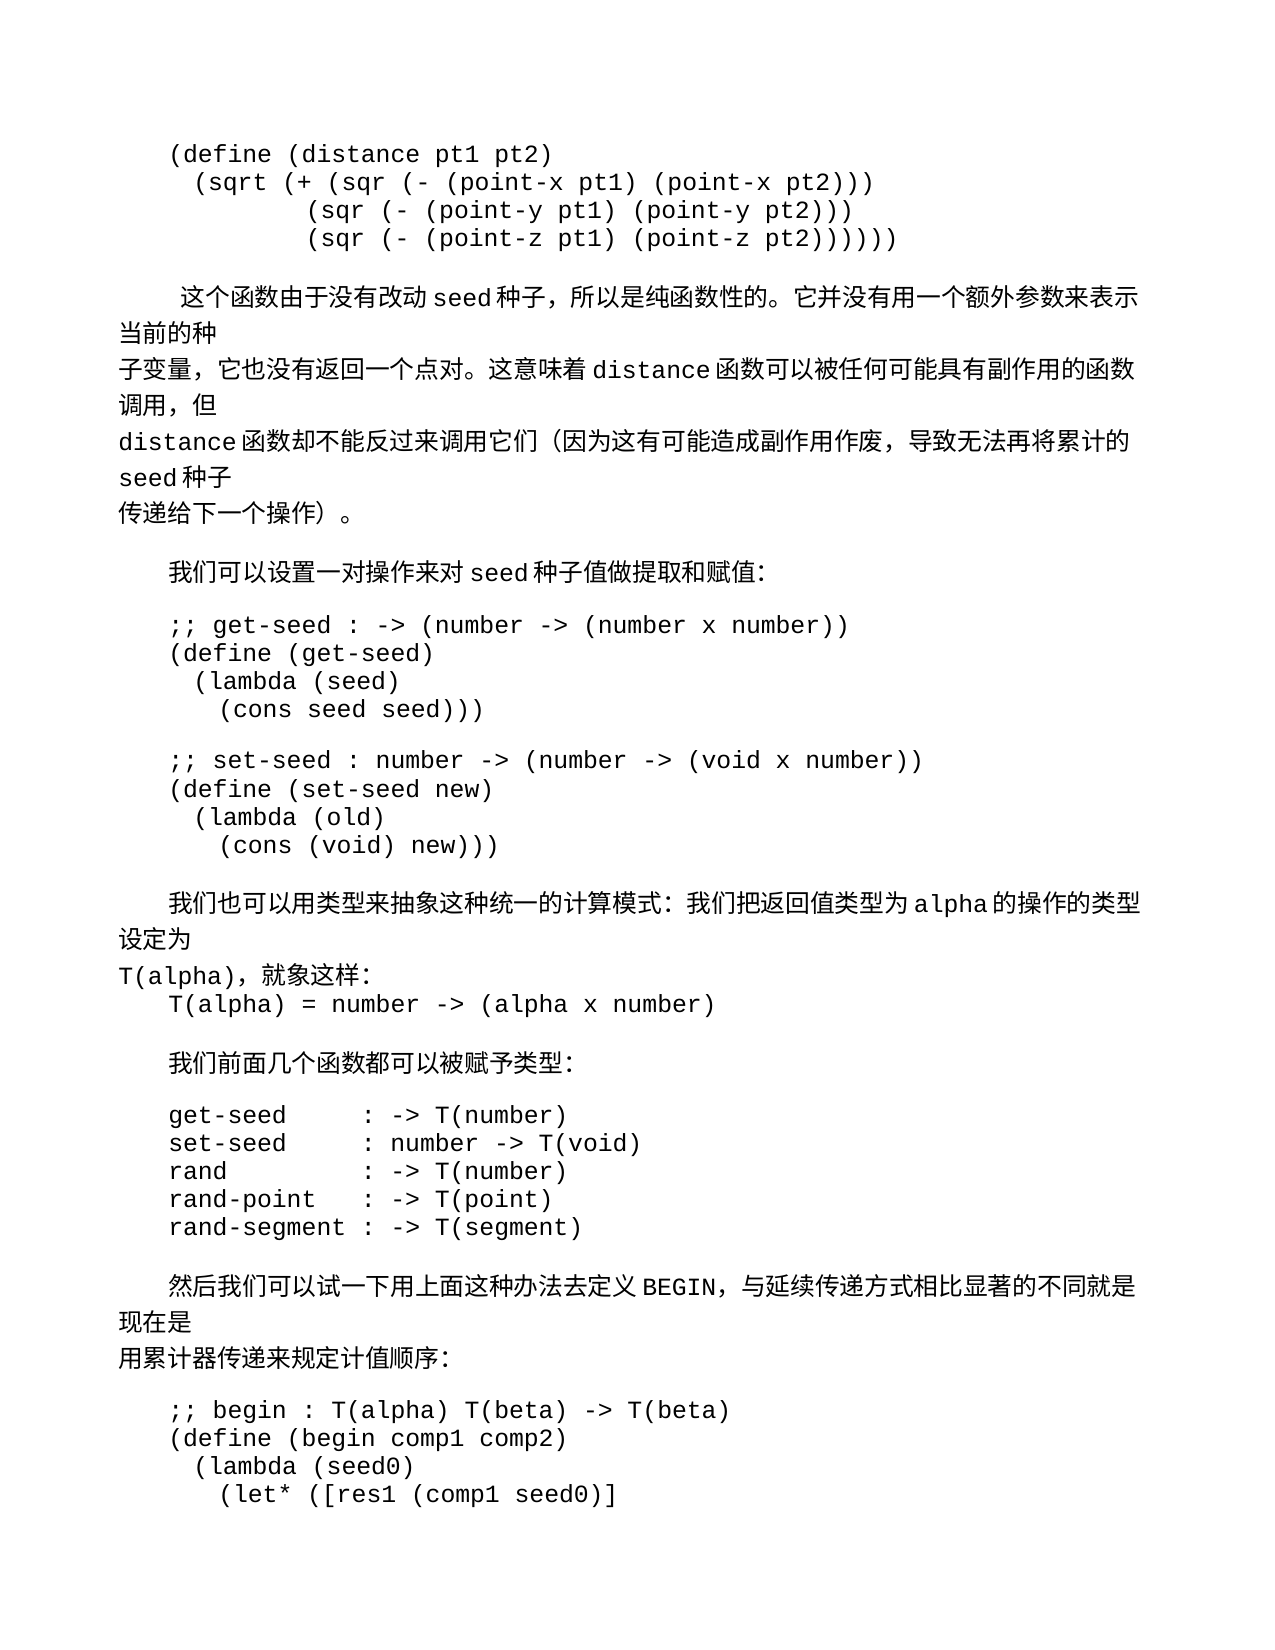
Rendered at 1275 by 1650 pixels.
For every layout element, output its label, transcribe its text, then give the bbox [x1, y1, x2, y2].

text (lambda (old) [118, 804, 1157, 832]
text T(alpha) = number -> (alpha x number) [118, 992, 1157, 1020]
text 我们也可以用类型来抽象这种统一的计算模式：我们把返回值类型为alpha的操作的类型设定为 [118, 884, 1157, 956]
text 这个函数由于没有改动seed种子，所以是纯函数性的。它并没有用一个额外参数来表示当前的种 [118, 277, 1157, 349]
text (cons (void) new))) [118, 832, 1157, 861]
text (define (distance pt1 pt2) [118, 142, 1157, 170]
text 然后我们可以试一下用上面这种办法去定义BEGIN，与延续传递方式相比显著的不同就是现在是 [118, 1267, 1157, 1339]
text ;; get-seed : -> (number -> (number x number)) [118, 613, 1157, 641]
text (lambda (seed0) [118, 1454, 1157, 1482]
text (cons seed seed))) [118, 697, 1157, 725]
text (sqrt (+ (sqr (- (point-x pt1) (point-x pt2))) [118, 170, 1157, 198]
text rand : -> T(number) [118, 1159, 1157, 1187]
text 用累计器传递来规定计值顺序： [118, 1339, 1157, 1374]
text rand-segment : -> T(segment) [118, 1215, 1157, 1243]
text (define (begin comp1 comp2) [118, 1426, 1157, 1454]
text 我们可以设置一对操作来对seed种子值做提取和赋值： [118, 553, 1157, 589]
text 传递给下一个操作）。 [118, 493, 1157, 529]
text ;; begin : T(alpha) T(beta) -> T(beta) [118, 1398, 1157, 1426]
text 子变量，它也没有返回一个点对。这意味着distance函数可以被任何可能具有副作用的函数调用，但 [118, 349, 1157, 421]
text (sqr (- (point-z pt1) (point-z pt2)))))) [118, 226, 1157, 254]
text rand-point : -> T(point) [118, 1187, 1157, 1215]
text distance函数却不能反过来调用它们（因为这有可能造成副作用作废，导致无法再将累计的seed种子 [118, 421, 1157, 493]
text T(alpha)，就象这样： [118, 956, 1157, 992]
text (lambda (seed) [118, 669, 1157, 697]
text ;; set-seed : number -> (number -> (void x number)) [118, 748, 1157, 776]
text set-seed : number -> T(void) [118, 1131, 1157, 1159]
text (sqr (- (point-y pt1) (point-y pt2))) [118, 198, 1157, 226]
text (let* ([res1 (comp1 seed0)] [118, 1482, 1157, 1510]
text (define (set-seed new) [118, 776, 1157, 804]
text get-seed : -> T(number) [118, 1103, 1157, 1131]
text 我们前面几个函数都可以被赋予类型： [118, 1044, 1157, 1079]
text (define (get-seed) [118, 641, 1157, 669]
